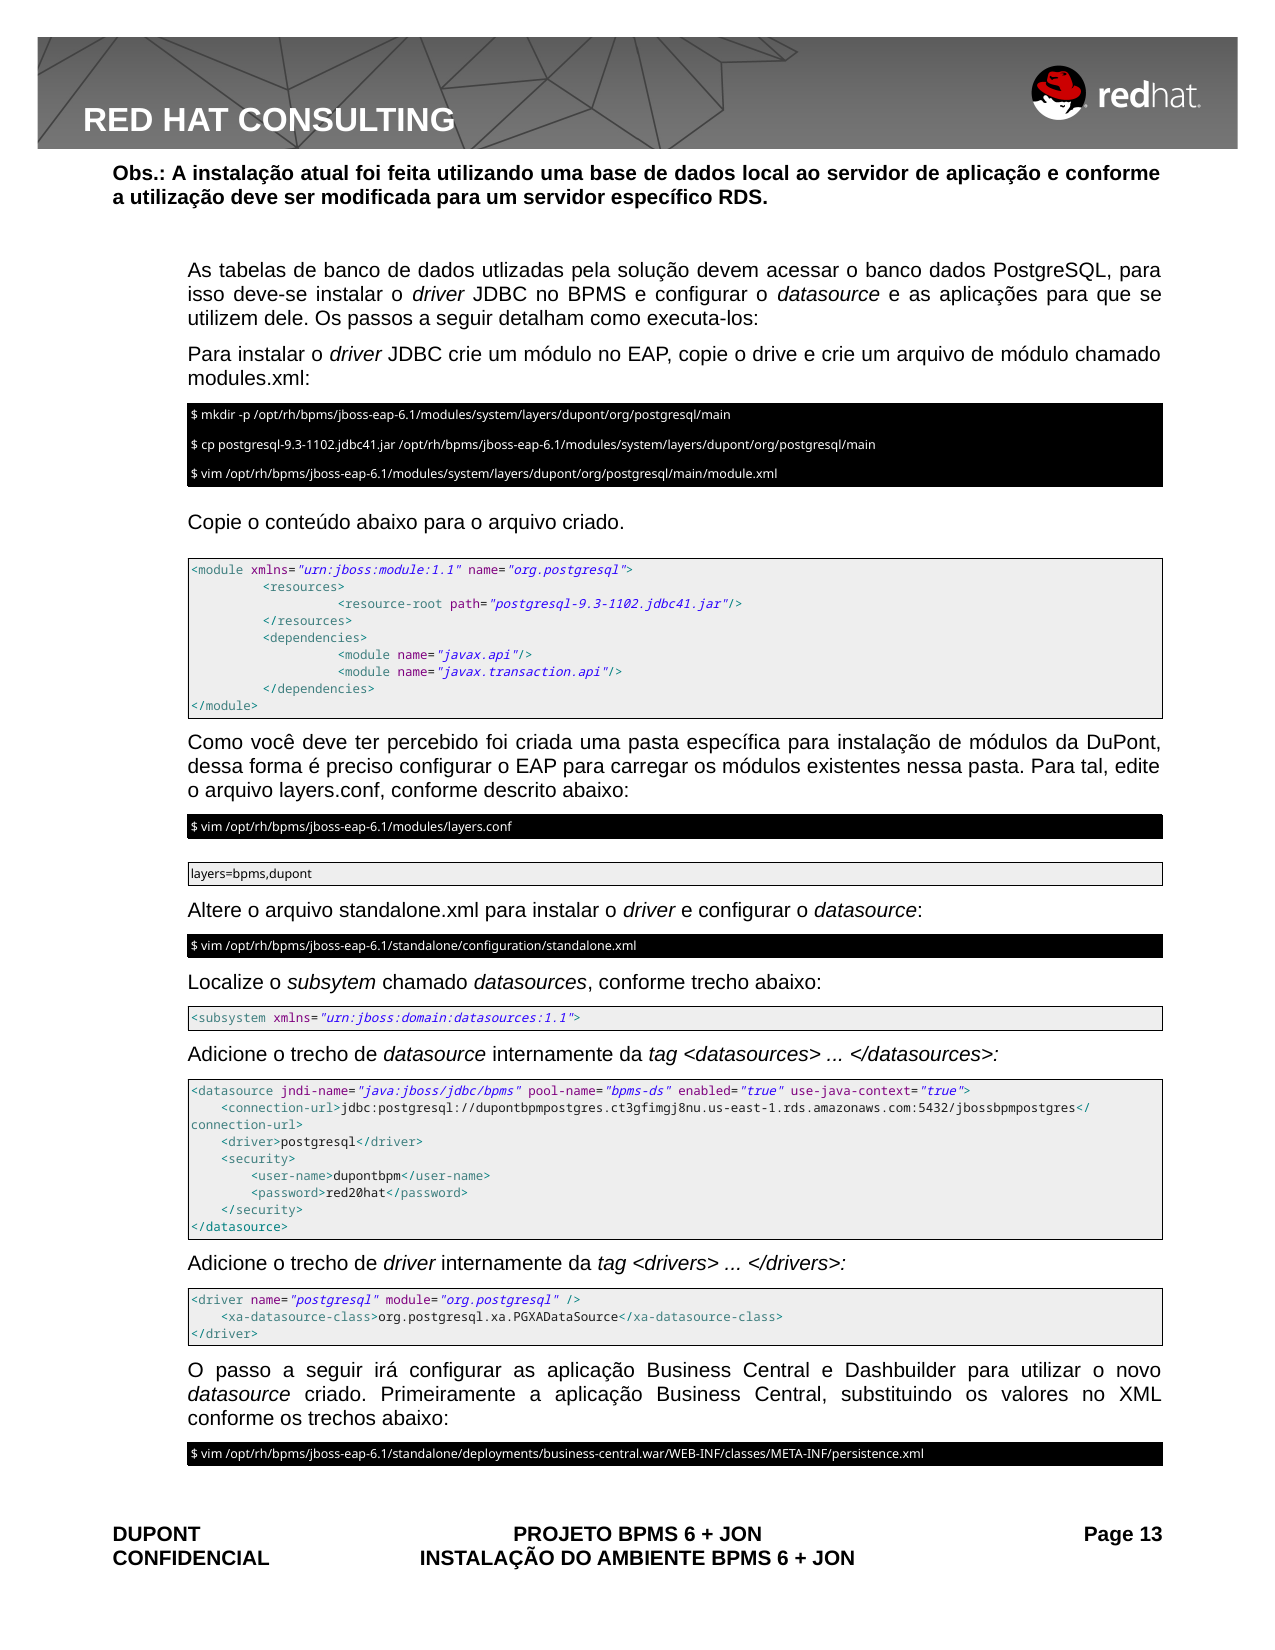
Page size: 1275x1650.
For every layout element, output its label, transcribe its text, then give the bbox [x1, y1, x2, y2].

text <module name="javax.transaction.api"/> [189, 660, 1162, 677]
text </resources> [189, 609, 1162, 626]
text <driver>postgresql</driver> [189, 1130, 1162, 1147]
text As tabelas de banco de dados utlizadas pela solução devem acessar o banco dados PostgreSQL, para isso deve-se instalar o driver JDBC no BPMS e configurar o datasource e as aplicações para que se utilizem dele. Os passos a seguir detalham como executa-los: [187, 258, 1162, 330]
text $ mkdir -p /opt/rh/bpms/jboss-eap-6.1/modules/system/layers/dupont/org/postgresql/main [189, 404, 1162, 423]
picture [37, 37, 1238, 149]
text </module> [189, 694, 1162, 718]
text <resource-root path="postgresql-9.3-1102.jdbc41.jar"/> [189, 592, 1162, 609]
text Adicione o trecho de driver internamente da tag <drivers> ... </drivers>: [187, 1251, 1162, 1275]
text </dependencies> [189, 677, 1162, 694]
text </security> [189, 1198, 1162, 1215]
text <resources> [189, 575, 1162, 592]
text <password>red20hat</password> [189, 1181, 1162, 1198]
text $ vim /opt/rh/bpms/jboss-eap-6.1/modules/system/layers/dupont/org/postgresql/main/module.xml [189, 462, 1162, 486]
text Copie o conteúdo abaixo para o arquivo criado. [187, 510, 1162, 534]
text $ vim /opt/rh/bpms/jboss-eap-6.1/modules/layers.conf [189, 816, 1162, 838]
text $ vim /opt/rh/bpms/jboss-eap-6.1/standalone/configuration/standalone.xml [189, 935, 1162, 957]
text </driver> [189, 1322, 1162, 1345]
text <driver name="postgresql" module="org.postgresql" /> [189, 1289, 1162, 1305]
text <connection-url>jdbc:postgresql://dupontbpmpostgres.ct3gfimgj8nu.us-east-1.rds.amazonaws.com:5432/jbossbpmpostgres</connection-url> [189, 1096, 1162, 1130]
text <subsystem xmlns="urn:jboss:domain:datasources:1.1"> [189, 1007, 1162, 1030]
text <user-name>dupontbpm</user-name> [189, 1164, 1162, 1181]
text <xa-datasource-class>org.postgresql.xa.PGXADataSource</xa-datasource-class> [189, 1305, 1162, 1322]
text <datasource jndi-name="java:jboss/jdbc/bpms" pool-name="bpms-ds" enabled="true" use-java-context="true"> [189, 1080, 1162, 1096]
text <module xmlns="urn:jboss:module:1.1" name="org.postgresql"> [189, 559, 1162, 575]
text <module name="javax.api"/> [189, 643, 1162, 660]
text </datasource> [189, 1215, 1162, 1239]
text Para instalar o driver JDBC crie um módulo no EAP, copie o drive e crie um arquivo de módulo chamado modules.xml: [187, 342, 1162, 390]
text $ vim /opt/rh/bpms/jboss-eap-6.1/standalone/deployments/business-central.war/WEB-INF/classes/META-INF/persistence.xml [189, 1443, 1162, 1465]
text O passo a seguir irá configurar as aplicação Business Central e Dashbuilder para utilizar o novo datasource criado. Primeiramente a aplicação Business Central, substituindo os valores no XML conforme os trechos abaixo: [187, 1358, 1162, 1429]
text Localize o subsytem chamado datasources, conforme trecho abaixo: [187, 970, 1162, 994]
text Como você deve ter percebido foi criada uma pasta específica para instalação de módulos da DuPont, dessa forma é preciso configurar o EAP para carregar os módulos existentes nessa pasta. Para tal, edite o arquivo layers.conf, conforme descrito abaixo: [187, 730, 1162, 802]
text Altere o arquivo standalone.xml para instalar o driver e configurar o datasource: [187, 898, 1162, 922]
text <dependencies> [189, 626, 1162, 643]
text <security> [189, 1147, 1162, 1164]
text $ cp postgresql-9.3-1102.jdbc41.jar /opt/rh/bpms/jboss-eap-6.1/modules/system/layers/dupont/org/postgresql/main [189, 433, 1162, 453]
text Adicione o trecho de datasource internamente da tag <datasources> ... </datasources>: [187, 1042, 1162, 1066]
text layers=bpms,dupont [189, 863, 1162, 885]
text Obs.: A instalação atual foi feita utilizando uma base de dados local ao servidor de aplicação e conforme a utilização deve ser modificada para um servidor específico RDS. [112, 161, 1162, 209]
